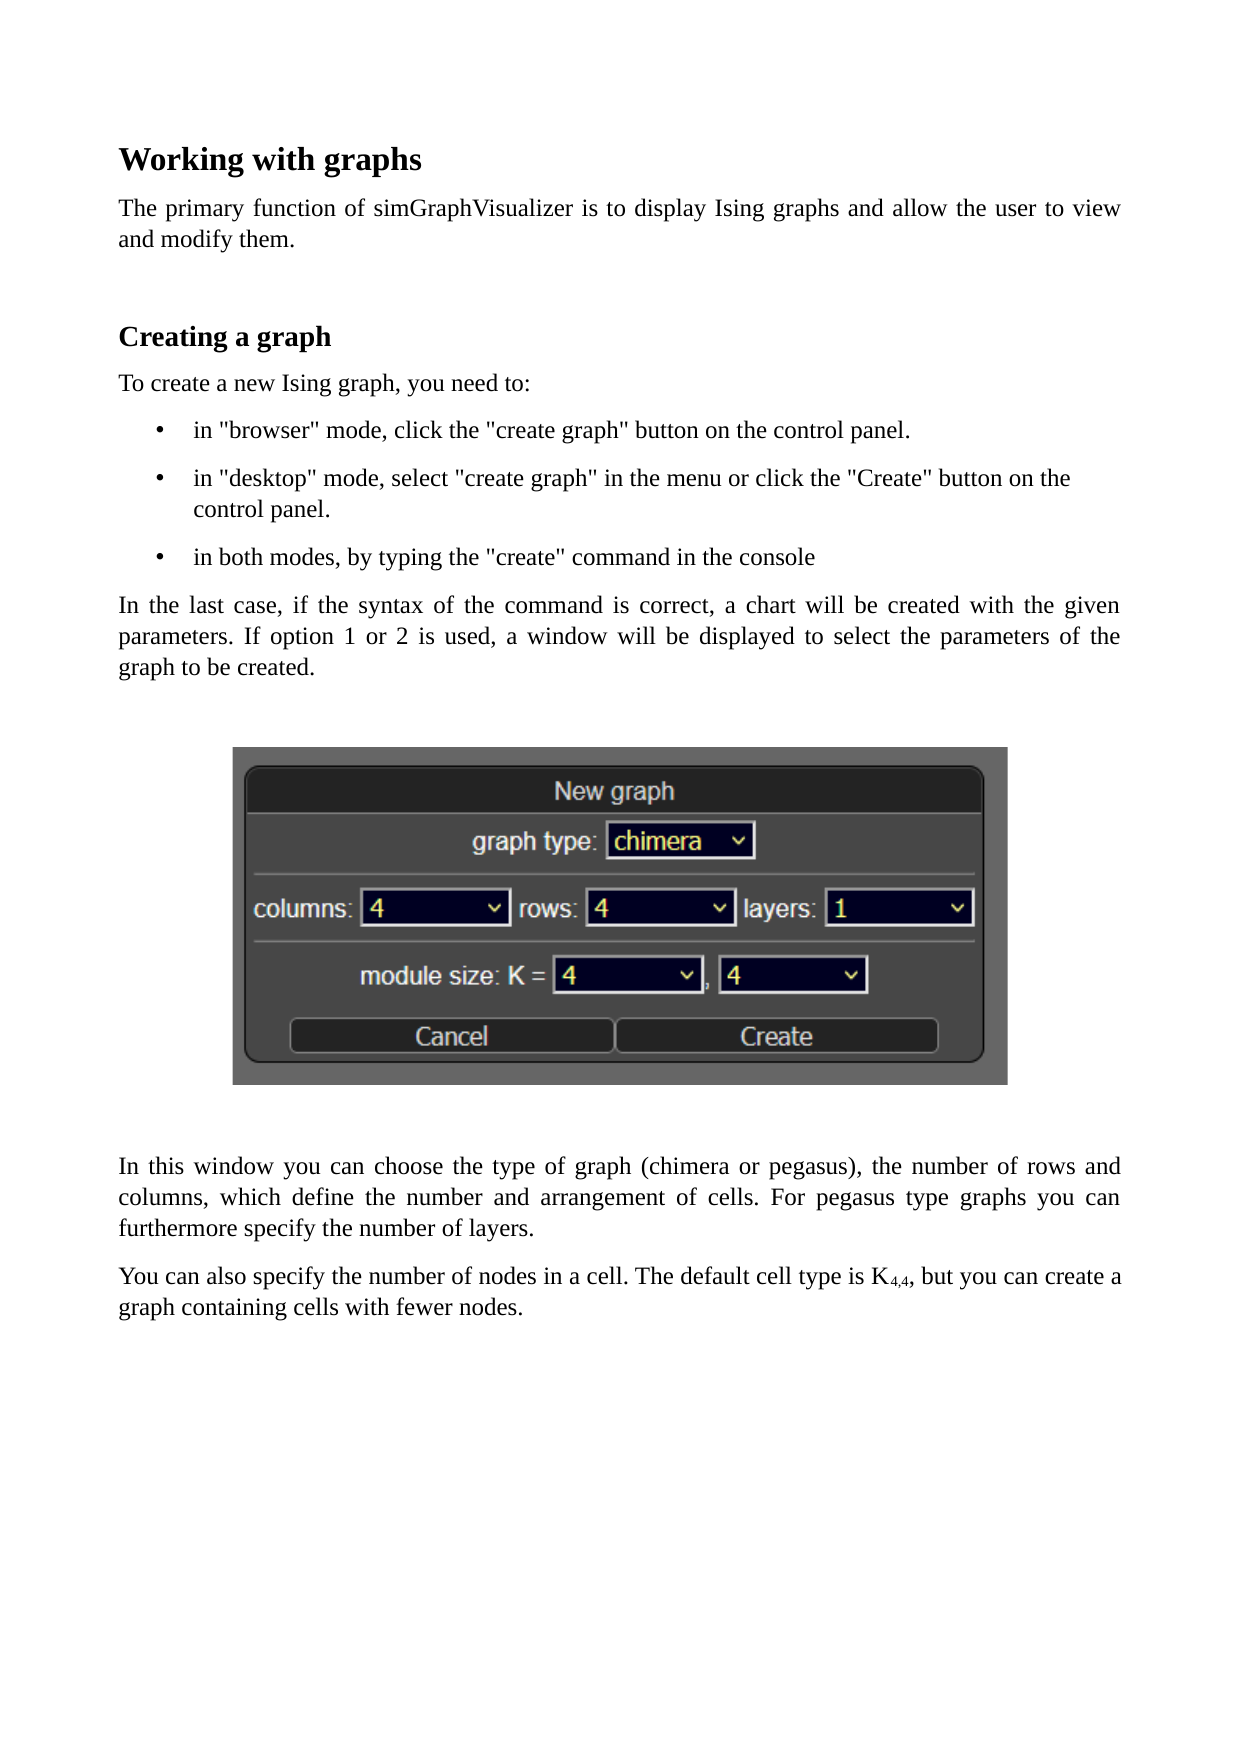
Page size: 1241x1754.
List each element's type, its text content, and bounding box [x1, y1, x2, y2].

list in "browser" mode, click the "create graph" button on the control panel. [156, 416, 1122, 444]
subtitle Working with graphs [118, 139, 1122, 177]
text To create a new Ising graph, you need to: [118, 368, 1122, 397]
text In this window you can choose the type of graph (chimera or pegasus), the number of rows and columns, which define the number and arrangement of cells. For pegasus type graphs you can furthermore specify the number of layers. [118, 1151, 1122, 1242]
subtitle Creating a graph [118, 319, 1122, 353]
picture [232, 747, 1008, 1085]
list in both modes, by typing the "create" command in the console [156, 542, 1122, 571]
list in "desktop" mode, select "create graph" in the menu or click the "Create" button on the control panel. [156, 463, 1122, 523]
text The primary function of simGraphVisualizer is to display Ising graphs and allow the user to view and modify them. [118, 193, 1122, 253]
text You can also specify the number of nodes in a cell. The default cell type is K4,4, but you can create a graph containing cells with fewer nodes. [118, 1261, 1122, 1321]
text In the last case, if the syntax of the command is correct, a chart will be created with the given parameters. If option 1 or 2 is used, a window will be displayed to select the parameters of the graph to be created. [118, 590, 1122, 681]
